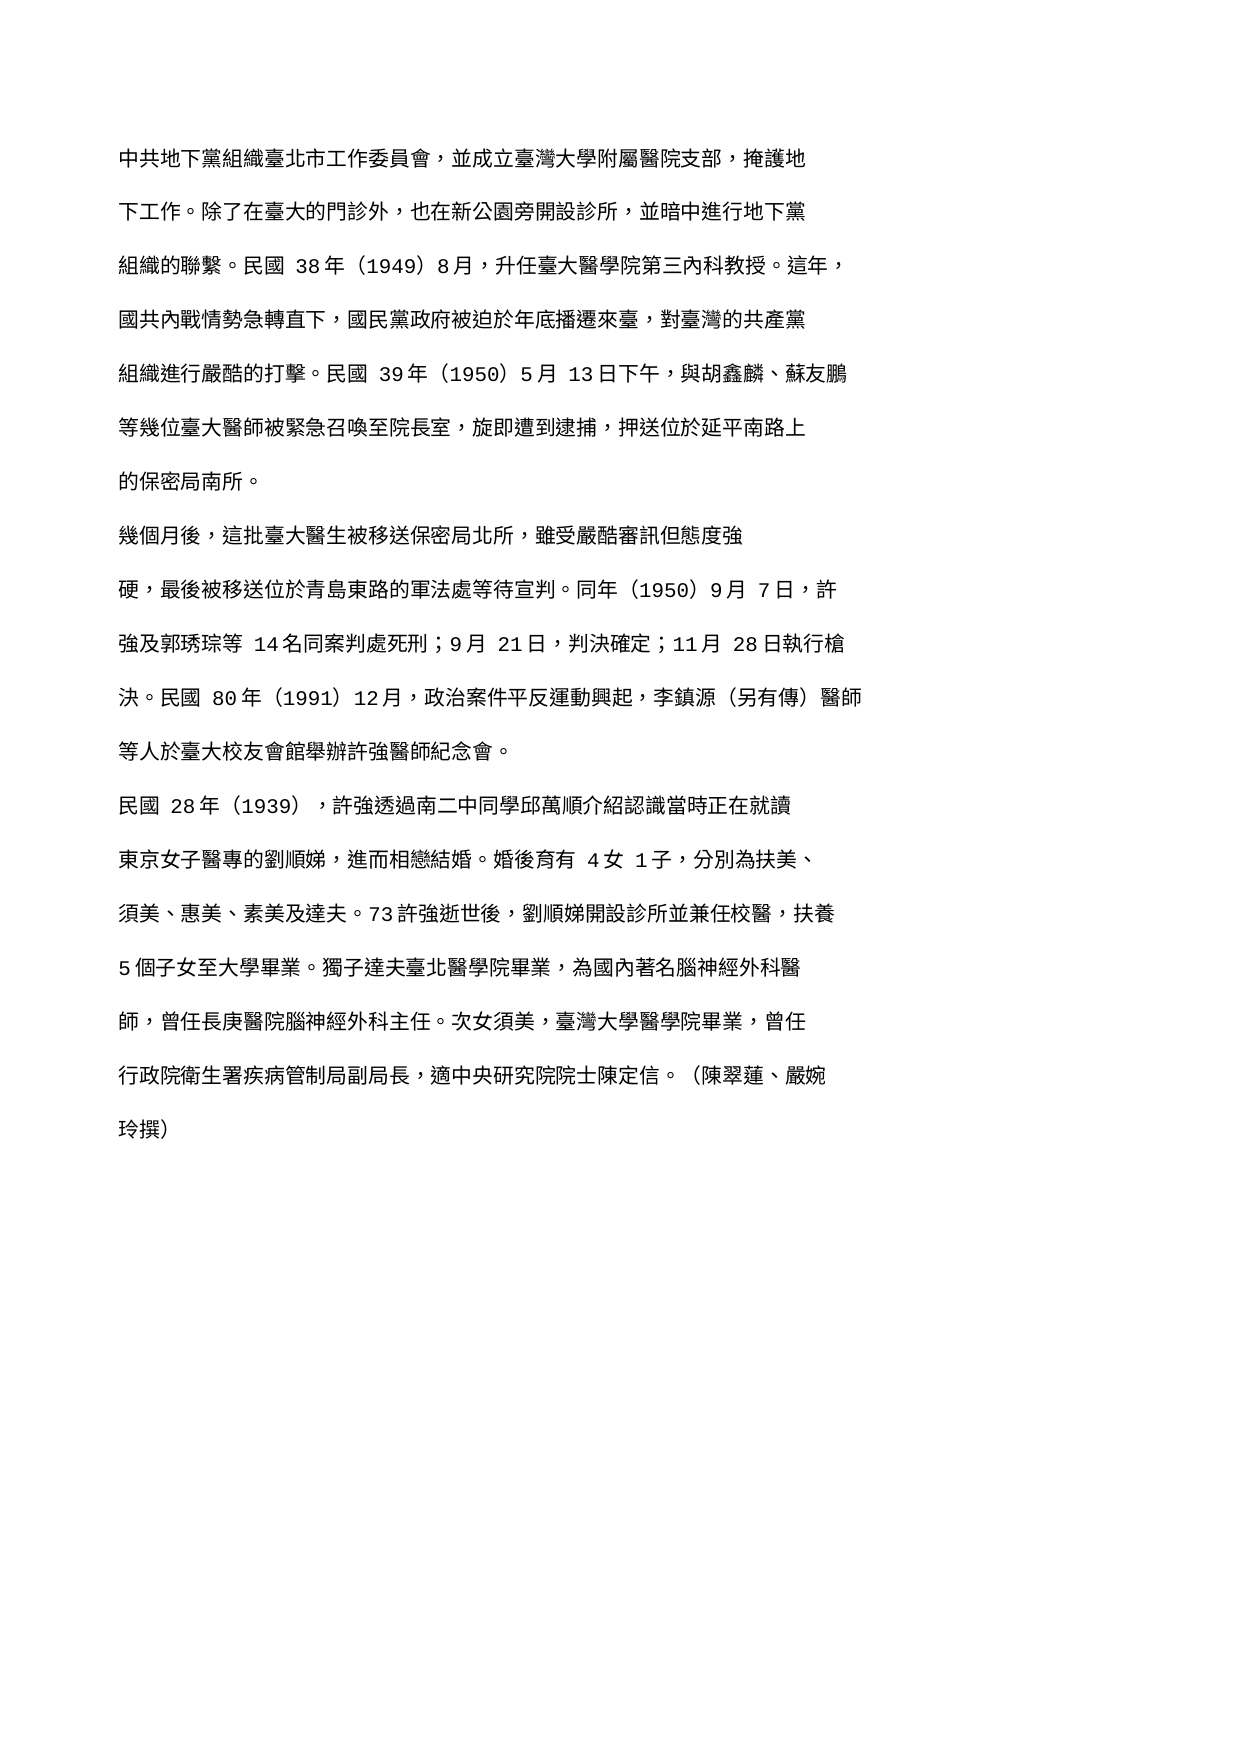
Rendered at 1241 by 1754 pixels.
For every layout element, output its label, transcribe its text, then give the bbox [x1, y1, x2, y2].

text 等幾位臺大醫師被緊急召喚至院長室，旋即遭到逮捕，押送位於延平南路上 [118, 411, 1122, 442]
text 等人於臺大校友會館舉辦許強醫師紀念會。 [118, 735, 1122, 765]
text 玲撰） [118, 1113, 1122, 1143]
text 硬，最後被移送位於青島東路的軍法處等待宣判。同年（1950）9月 7日，許 [118, 573, 1122, 603]
text 決。民國 80年（1991）12月，政治案件平反運動興起，李鎮源（另有傳）醫師 [118, 681, 1122, 712]
text 組織進行嚴酷的打擊。民國 39年（1950）5月 13日下午，與胡鑫麟、蘇友鵬 [118, 357, 1122, 388]
text 民國 28年（1939），許強透過南二中同學邱萬順介紹認識當時正在就讀 [118, 789, 1122, 819]
text 5個子女至大學畢業。獨子達夫臺北醫學院畢業，為國內著名腦神經外科醫 [118, 951, 1122, 982]
text 中共地下黨組織臺北市工作委員會，並成立臺灣大學附屬醫院支部，掩護地 [118, 142, 1122, 172]
text 的保密局南所。 [118, 465, 1122, 496]
text 下工作。除了在臺大的門診外，也在新公園旁開設診所，並暗中進行地下黨 [118, 196, 1122, 226]
text 強及郭琇琮等 14名同案判處死刑；9月 21日，判決確定；11月 28日執行槍 [118, 627, 1122, 657]
text 須美、惠美、素美及達夫。73許強逝世後，劉順娣開設診所並兼任校醫，扶養 [118, 897, 1122, 928]
text 師，曾任長庚醫院腦神經外科主任。次女須美，臺灣大學醫學院畢業，曾任 [118, 1005, 1122, 1036]
text 組織的聯繫。民國 38年（1949）8月，升任臺大醫學院第三內科教授。這年， [118, 249, 1122, 280]
text 國共內戰情勢急轉直下，國民黨政府被迫於年底播遷來臺，對臺灣的共產黨 [118, 303, 1122, 334]
text 東京女子醫專的劉順娣，進而相戀結婚。婚後育有 4女 1子，分別為扶美、 [118, 843, 1122, 873]
text 幾個月後，這批臺大醫生被移送保密局北所，雖受嚴酷審訊但態度強 [118, 519, 1122, 549]
text 行政院衛生署疾病管制局副局長，適中央研究院院士陳定信。（陳翠蓮、嚴婉 [118, 1059, 1122, 1089]
